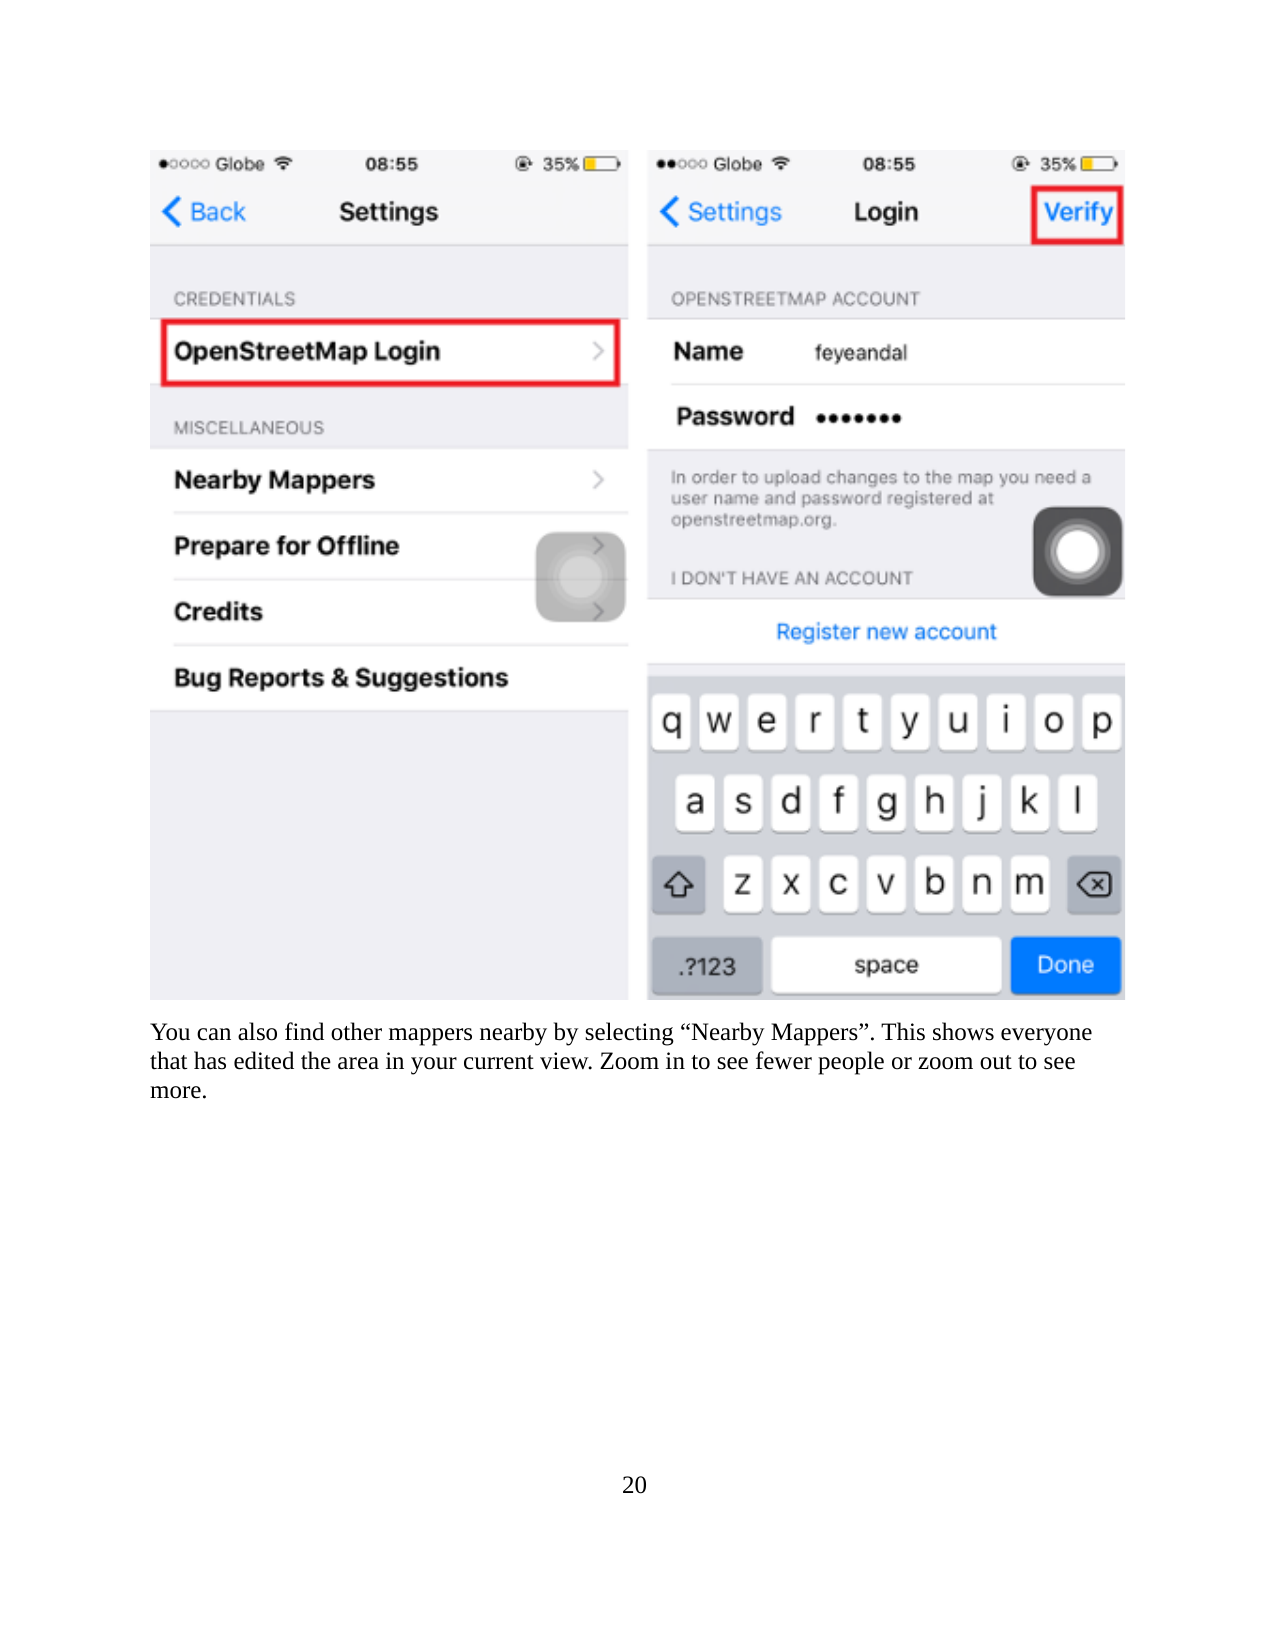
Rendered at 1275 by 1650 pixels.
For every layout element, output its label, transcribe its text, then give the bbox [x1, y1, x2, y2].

picture [150, 150, 1125, 1000]
text You can also find other mappers nearby by selecting “Nearby Mappers”. This shows everyone that has edited the area in your current view. Zoom in to see fewer people or zoom out to see more. [150, 1017, 1125, 1104]
